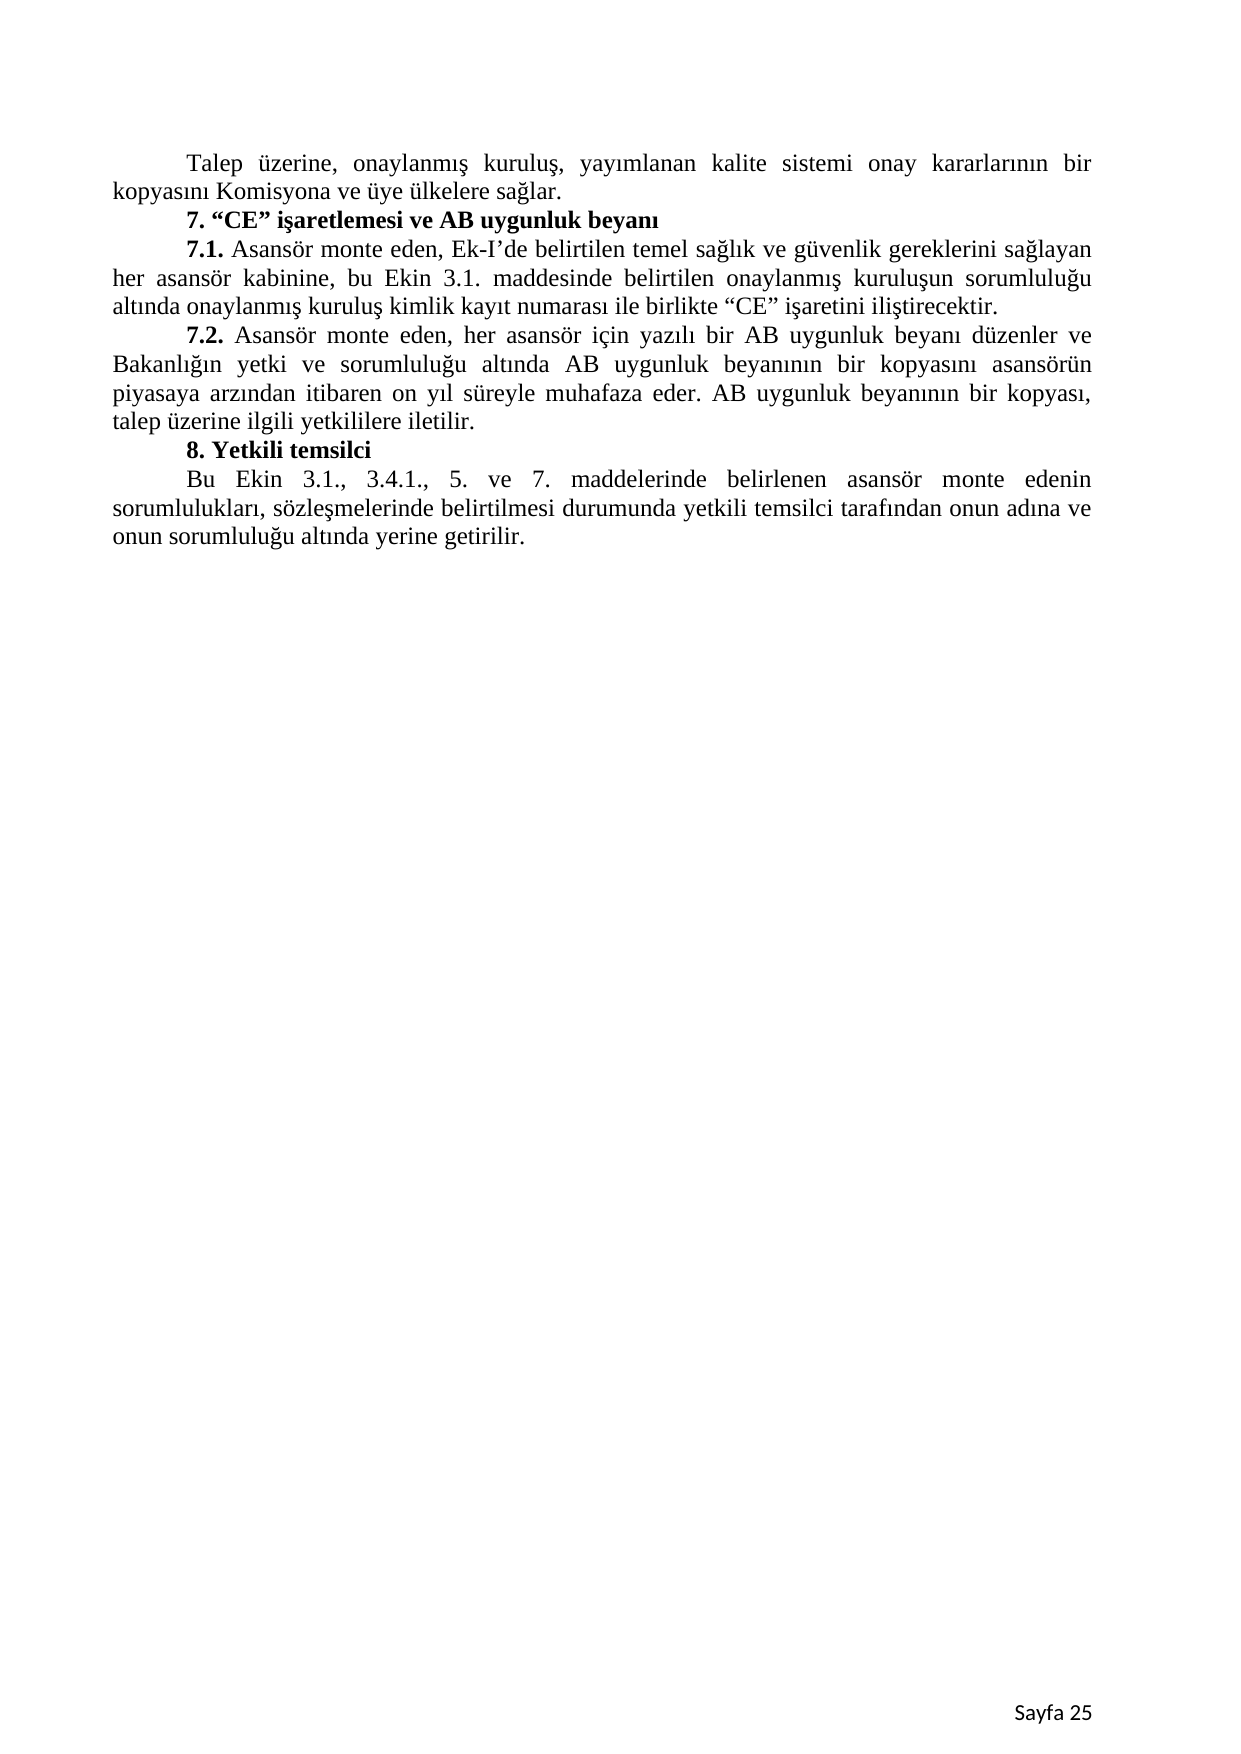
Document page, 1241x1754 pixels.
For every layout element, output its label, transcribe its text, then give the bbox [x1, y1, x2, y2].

text Bu Ekin 3.1., 3.4.1., 5. ve 7. maddelerinde belirlenen asansör monte edenin sorumlulukları, sözleşmelerinde belirtilmesi durumunda yetkili temsilci tarafından onun adına ve onun sorumluluğu altında yerine getirilir. [112, 464, 1092, 550]
text 7.1. Asansör monte eden, Ek-I’de belirtilen temel sağlık ve güvenlik gereklerini sağlayan her asansör kabinine, bu Ekin 3.1. maddesinde belirtilen onaylanmış kuruluşun sorumluluğu altında onaylanmış kuruluş kimlik kayıt numarası ile birlikte “CE” işaretini iliştirecektir. [112, 234, 1092, 320]
text 7.2. Asansör monte eden, her asansör için yazılı bir AB uygunluk beyanı düzenler ve Bakanlığın yetki ve sorumluluğu altında AB uygunluk beyanının bir kopyasını asansörün piyasaya arzından itibaren on yıl süreyle muhafaza eder. AB uygunluk beyanının bir kopyası, talep üzerine ilgili yetkililere iletilir. [112, 320, 1092, 435]
text 7. “CE” işaretlemesi ve AB uygunluk beyanı [112, 205, 1092, 234]
text Talep üzerine, onaylanmış kuruluş, yayımlanan kalite sistemi onay kararlarının bir kopyasını Komisyona ve üye ülkelere sağlar. [112, 148, 1092, 205]
text 8. Yetkili temsilci [112, 435, 1092, 464]
